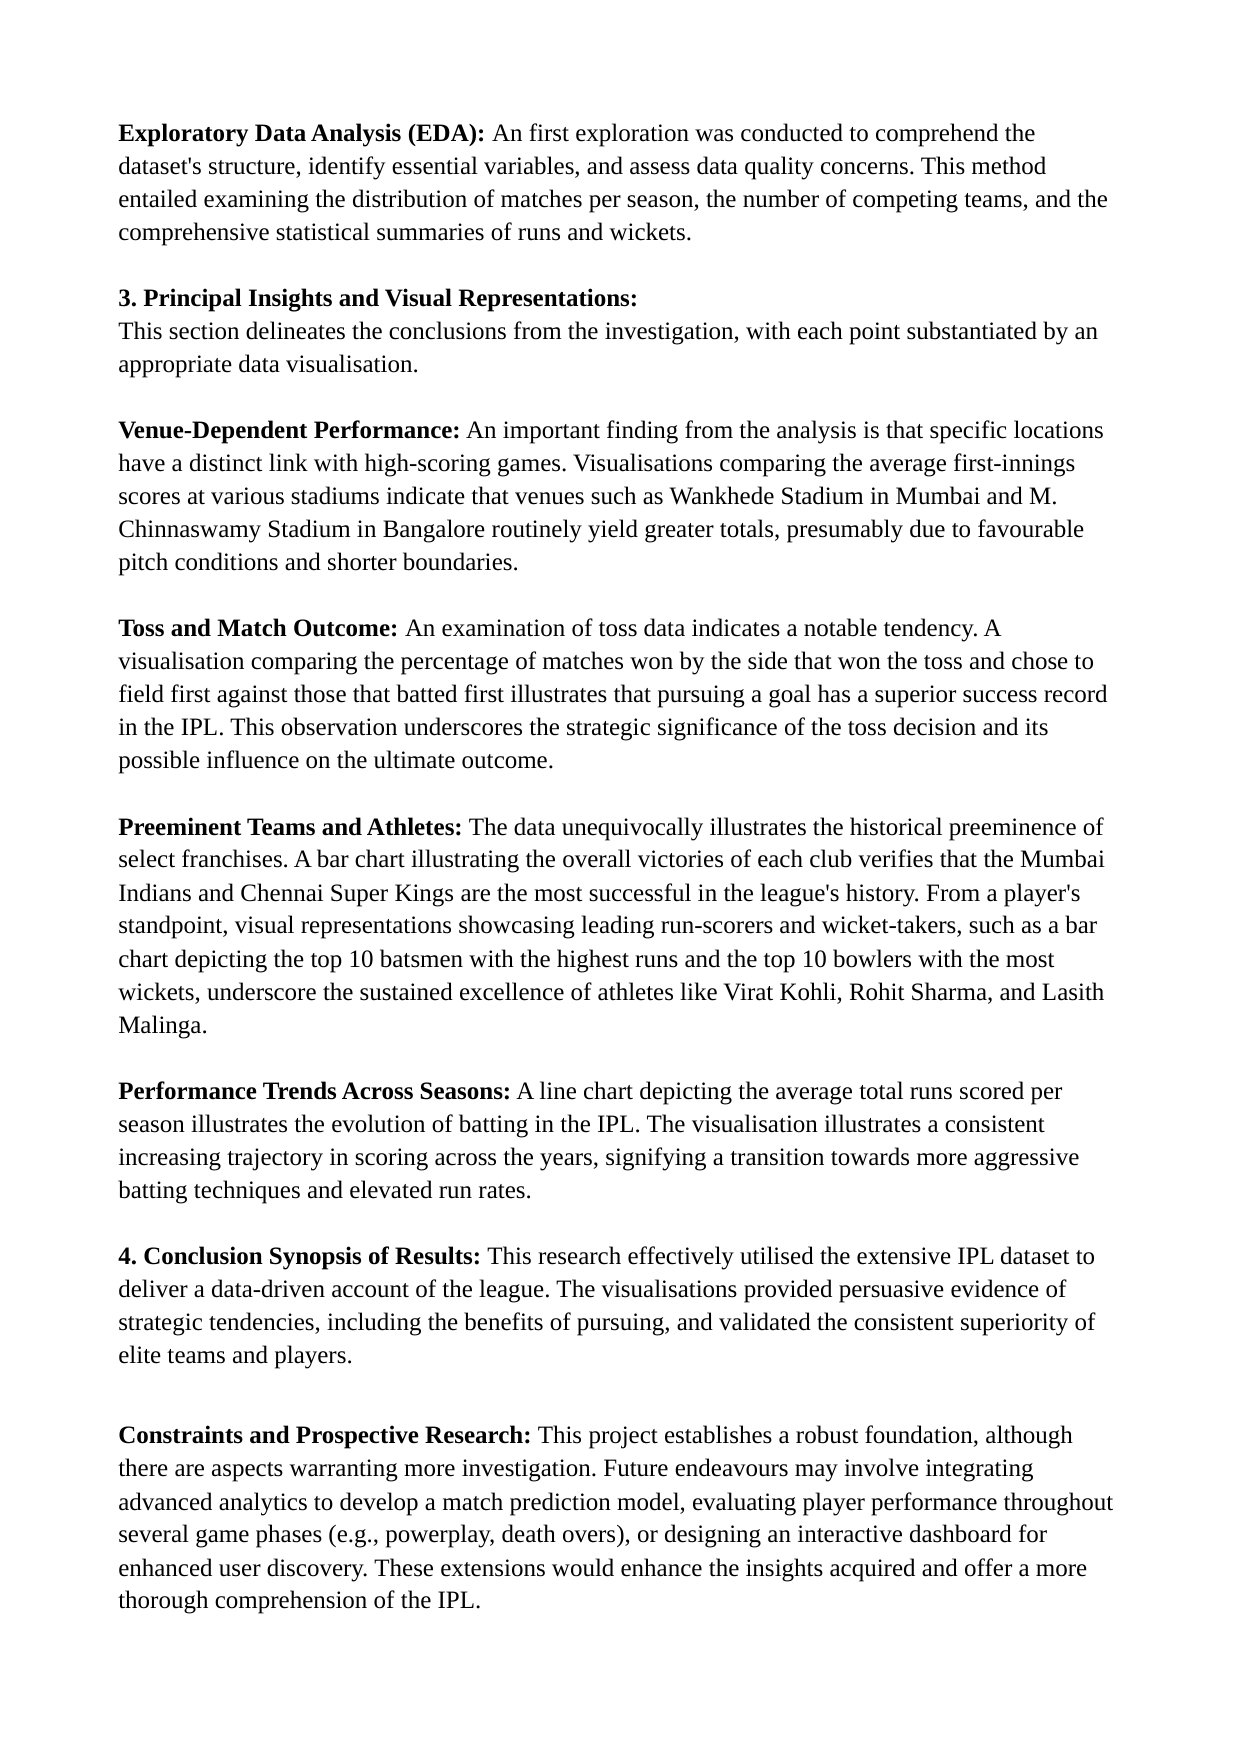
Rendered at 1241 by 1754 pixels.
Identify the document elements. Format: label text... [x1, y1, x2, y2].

text Constraints and Prospective Research: This project establishes a robust foundation, although there are aspects warranting more investigation. Future endeavours may involve integrating advanced analytics to develop a match prediction model, evaluating player performance throughout several game phases (e.g., powerplay, death overs), or designing an interactive dashboard for enhanced user discovery. These extensions would enhance the insights acquired and offer a more thorough comprehension of the IPL. [118, 1387, 1122, 1614]
text Exploratory Data Analysis (EDA): An first exploration was conducted to comprehend the dataset's structure, identify essential variables, and assess data quality concerns. This method entailed examining the distribution of matches per season, the number of competing teams, and the comprehensive statistical summaries of runs and wickets. 3. Principal Insights and Visual Representations: This section delineates the conclusions from the investigation, with each point substantiated by an appropriate data visualisation. Venue-Dependent Performance: An important finding from the analysis is that specific locations have a distinct link with high-scoring games. Visualisations comparing the average first-innings scores at various stadiums indicate that venues such as Wankhede Stadium in Mumbai and M. Chinnaswamy Stadium in Bangalore routinely yield greater totals, presumably due to favourable pitch conditions and shorter boundaries. Toss and Match Outcome: An examination of toss data indicates a notable tendency. A visualisation comparing the percentage of matches won by the side that won the toss and chose to field first against those that batted first illustrates that pursuing a goal has a superior success record in the IPL. This observation underscores the strategic significance of the toss decision and its possible influence on the ultimate outcome. Preeminent Teams and Athletes: The data unequivocally illustrates the historical preeminence of select franchises. A bar chart illustrating the overall victories of each club verifies that the Mumbai Indians and Chennai Super Kings are the most successful in the league's history. From a player's standpoint, visual representations showcasing leading run-scorers and wicket-takers, such as a bar chart depicting the top 10 batsmen with the highest runs and the top 10 bowlers with the most wickets, underscore the sustained excellence of athletes like Virat Kohli, Rohit Sharma, and Lasith Malinga. Performance Trends Across Seasons: A line chart depicting the average total runs scored per season illustrates the evolution of batting in the IPL. The visualisation illustrates a consistent increasing trajectory in scoring across the years, signifying a transition towards more aggressive batting techniques and elevated run rates. 4. Conclusion Synopsis of Results: This research effectively utilised the extensive IPL dataset to deliver a data-driven account of the league. The visualisations provided persuasive evidence of strategic tendencies, including the benefits of pursuing, and validated the consistent superiority of elite teams and players. [118, 118, 1122, 1369]
